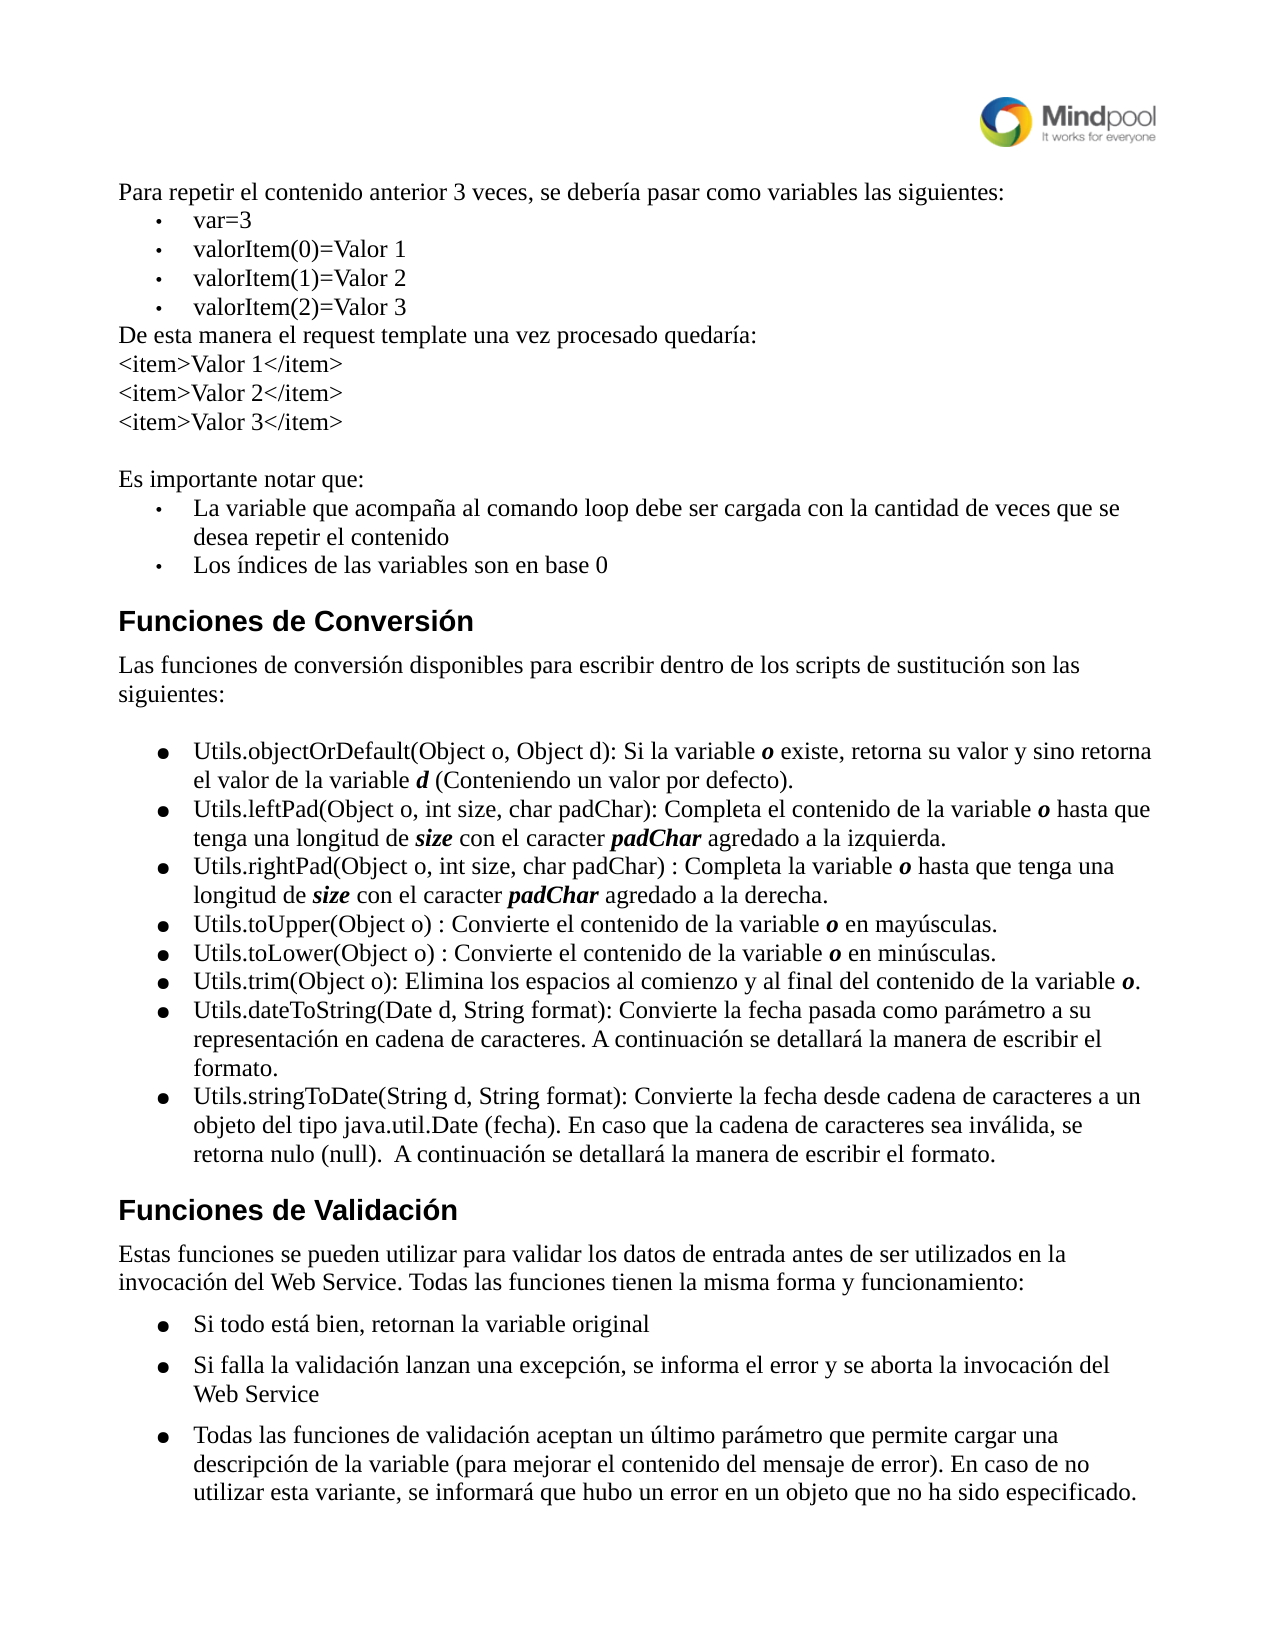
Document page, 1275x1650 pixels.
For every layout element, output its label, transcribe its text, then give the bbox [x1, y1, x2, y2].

list valorItem(0)=Valor 1 [156, 234, 1157, 263]
subtitle Funciones de Conversión [118, 604, 1157, 638]
list Utils.objectOrDefault(Object o, Object d): Si la variable o existe, retorna su valor y sino retorna el valor de la variable d (Conteniendo un valor por defecto). [156, 736, 1157, 794]
list Utils.leftPad(Object o, int size, char padChar): Completa el contenido de la variable o hasta que tenga una longitud de size con el caracter padChar agredado a la izquierda. [156, 794, 1157, 851]
text <item>Valor 2</item> [118, 378, 1157, 407]
text Las funciones de conversión disponibles para escribir dentro de los scripts de sustitución son las siguientes: [118, 650, 1157, 708]
picture [980, 97, 1156, 147]
list var=3 [156, 205, 1157, 234]
list Si falla la validación lanzan una excepción, se informa el error y se aborta la invocación del Web Service [156, 1350, 1157, 1407]
text Para repetir el contenido anterior 3 veces, se debería pasar como variables las siguientes: [118, 177, 1157, 205]
list Utils.rightPad(Object o, int size, char padChar) : Completa la variable o hasta que tenga una longitud de size con el caracter padChar agredado a la derecha. [156, 851, 1157, 909]
list La variable que acompaña al comando loop debe ser cargada con la cantidad de veces que se desea repetir el contenido [156, 493, 1157, 550]
list Utils.toLower(Object o) : Convierte el contenido de la variable o en minúsculas. [156, 938, 1157, 966]
text <item>Valor 1</item> [118, 349, 1157, 378]
list valorItem(1)=Valor 2 [156, 263, 1157, 292]
text Es importante notar que: [118, 464, 1157, 493]
text De esta manera el request template una vez procesado quedaría: [118, 320, 1157, 349]
list Utils.toUpper(Object o) : Convierte el contenido de la variable o en mayúsculas. [156, 909, 1157, 938]
subtitle Funciones de Validación [118, 1193, 1157, 1226]
list Utils.stringToDate(String d, String format): Convierte la fecha desde cadena de caracteres a un objeto del tipo java.util.Date (fecha). En caso que la cadena de caracteres sea inválida, se retorna nulo (null). A continuación se detallará la manera de escribir el formato. [156, 1081, 1157, 1168]
list Si todo está bien, retornan la variable original [156, 1309, 1157, 1337]
list valorItem(2)=Valor 3 [156, 292, 1157, 320]
list Utils.trim(Object o): Elimina los espacios al comienzo y al final del contenido de la variable o. [156, 966, 1157, 995]
text Estas funciones se pueden utilizar para validar los datos de entrada antes de ser utilizados en la invocación del Web Service. Todas las funciones tienen la misma forma y funcionamiento: [118, 1239, 1157, 1296]
list Los índices de las variables son en base 0 [156, 550, 1157, 579]
list Utils.dateToString(Date d, String format): Convierte la fecha pasada como parámetro a su representación en cadena de caracteres. A continuación se detallará la manera de escribir el formato. [156, 995, 1157, 1081]
list Todas las funciones de validación aceptan un último parámetro que permite cargar una descripción de la variable (para mejorar el contenido del mensaje de error). En caso de no utilizar esta variante, se informará que hubo un error en un objeto que no ha sido especificado. [156, 1420, 1157, 1506]
text <item>Valor 3</item> [118, 407, 1157, 435]
